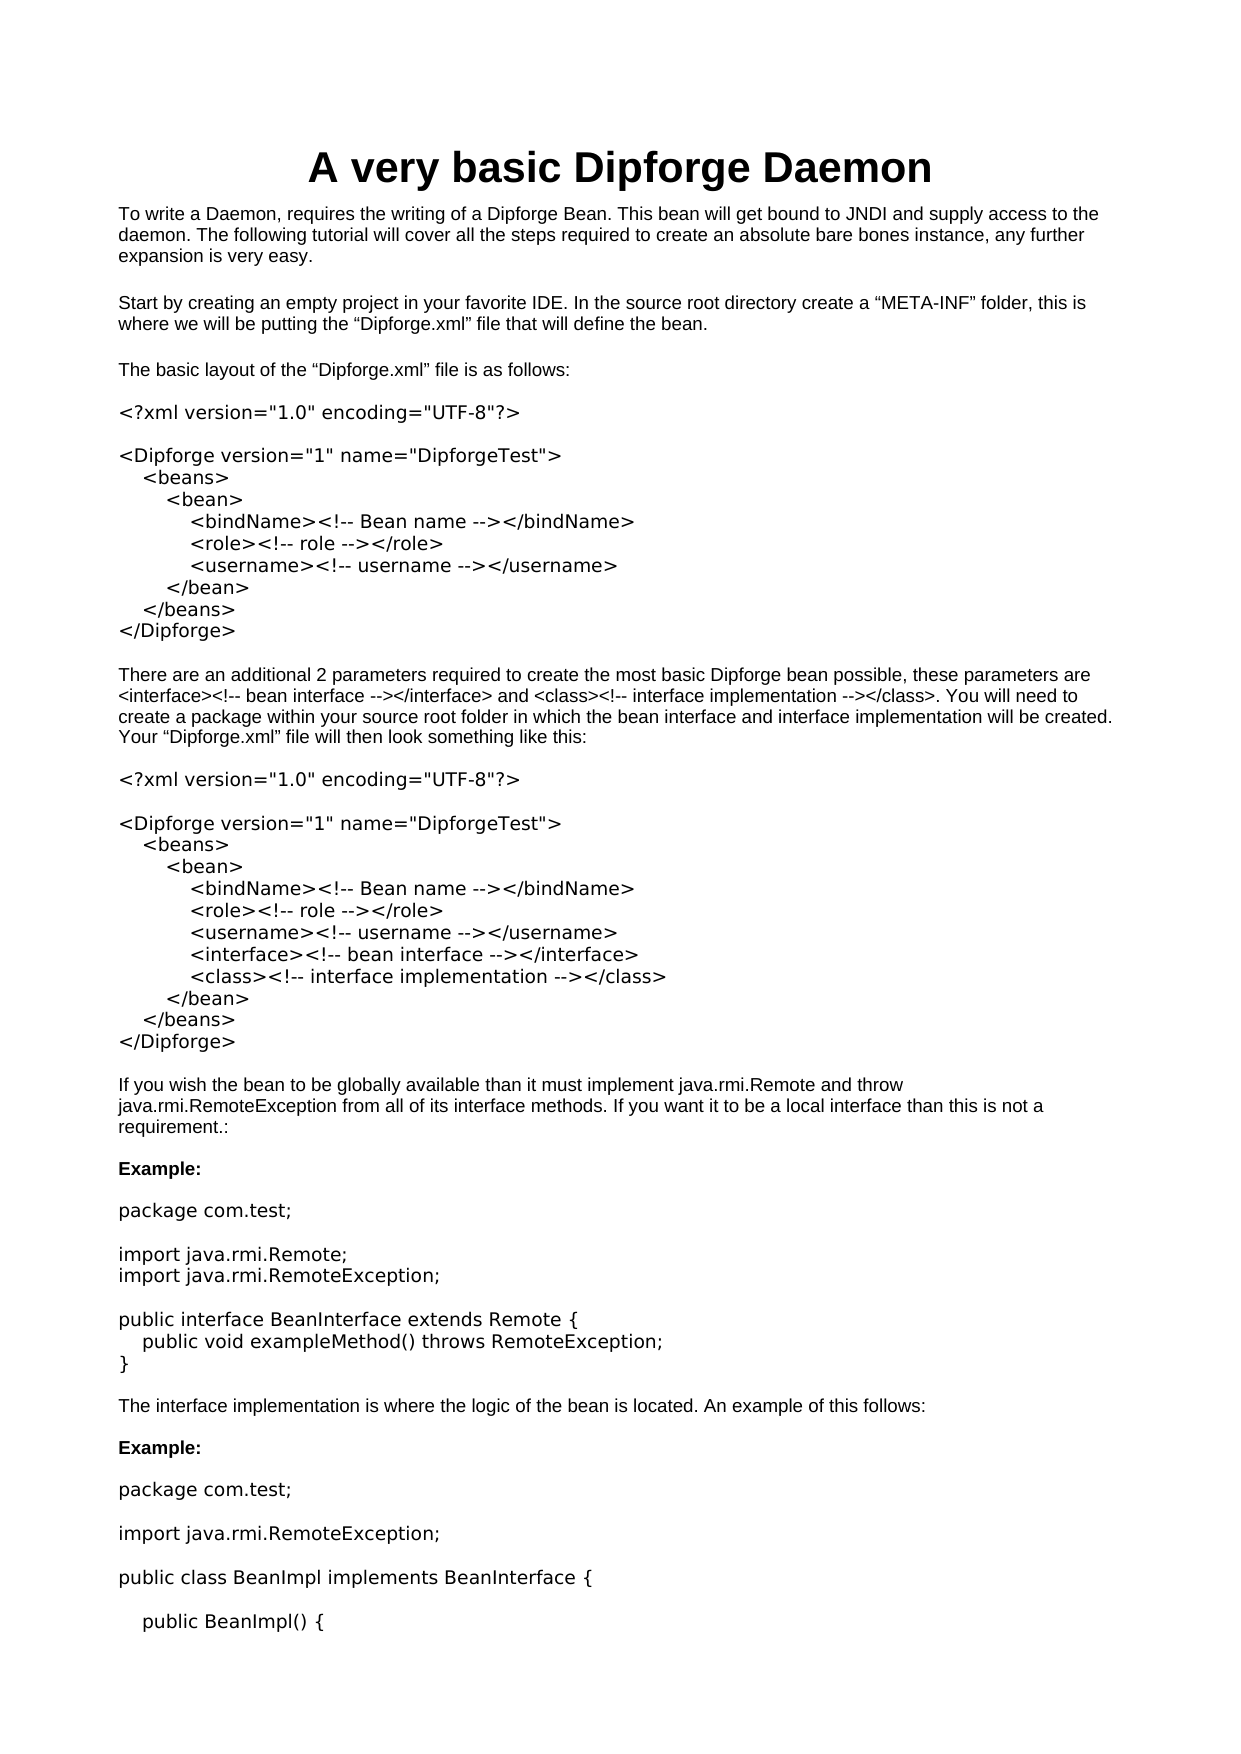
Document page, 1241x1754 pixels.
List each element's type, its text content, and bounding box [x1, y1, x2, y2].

subtitle A very basic Dipforge Daemon [118, 143, 1122, 191]
text Start by creating an empty project in your favorite IDE. In the source root directory create a “META-INF” folder, this is where we will be putting the “Dipforge.xml” file that will define the bean. [118, 292, 1122, 334]
text </bean> [118, 577, 1122, 598]
text Example: [118, 1158, 1122, 1179]
text If you wish the bean to be globally available than it must implement java.rmi.Remote and throw java.rmi.RemoteException from all of its interface methods. If you want it to be a local interface than this is not a requirement.: [118, 1074, 1122, 1137]
text </beans> [118, 598, 1122, 620]
text </Dipforge> [118, 1031, 1122, 1053]
text import java.rmi.RemoteException; [118, 1265, 1122, 1287]
text import java.rmi.RemoteException; [118, 1523, 1122, 1545]
text There are an additional 2 parameters required to create the most basic Dipforge bean possible, these parameters are <interface><!-- bean interface --></interface> and <class><!-- interface implementation --></class>. You will need to create a package within your source root folder in which the bean interface and interface implementation will be created. Your “Dipforge.xml” file will then look something like this: [118, 664, 1122, 748]
text package com.test; [118, 1479, 1122, 1501]
text <bindName><!-- Bean name --></bindName> [118, 878, 1122, 900]
text <?xml version="1.0" encoding="UTF-8"?> [118, 769, 1122, 791]
text The interface implementation is where the logic of the bean is located. An example of this follows: [118, 1396, 1122, 1417]
text public interface BeanInterface extends Remote { [118, 1309, 1122, 1331]
text </beans> [118, 1009, 1122, 1031]
text Example: [118, 1438, 1122, 1458]
text <bean> [118, 856, 1122, 878]
text <username><!-- username --></username> [118, 555, 1122, 577]
text package com.test; [118, 1200, 1122, 1222]
text <Dipforge version="1" name="DipforgeTest"> [118, 445, 1122, 467]
text </bean> [118, 988, 1122, 1009]
text The basic layout of the “Dipforge.xml” file is as follows: [118, 360, 1122, 381]
text import java.rmi.Remote; [118, 1243, 1122, 1265]
text public BeanImpl() { [118, 1611, 1122, 1633]
text </Dipforge> [118, 620, 1122, 642]
text <beans> [118, 467, 1122, 489]
text <?xml version="1.0" encoding="UTF-8"?> [118, 402, 1122, 423]
text <role><!-- role --></role> [118, 900, 1122, 922]
text <Dipforge version="1" name="DipforgeTest"> [118, 813, 1122, 834]
text <bindName><!-- Bean name --></bindName> [118, 511, 1122, 533]
text } [118, 1353, 1122, 1375]
text <interface><!-- bean interface --></interface> [118, 944, 1122, 966]
text <role><!-- role --></role> [118, 533, 1122, 555]
text <bean> [118, 489, 1122, 511]
text public class BeanImpl implements BeanInterface { [118, 1567, 1122, 1589]
text public void exampleMethod() throws RemoteException; [118, 1331, 1122, 1353]
text To write a Daemon, requires the writing of a Dipforge Bean. This bean will get bound to JNDI and supply access to the daemon. The following tutorial will cover all the steps required to create an absolute bare bones instance, any further expansion is very easy. [118, 204, 1122, 267]
text <class><!-- interface implementation --></class> [118, 966, 1122, 988]
text <beans> [118, 834, 1122, 856]
text <username><!-- username --></username> [118, 922, 1122, 944]
